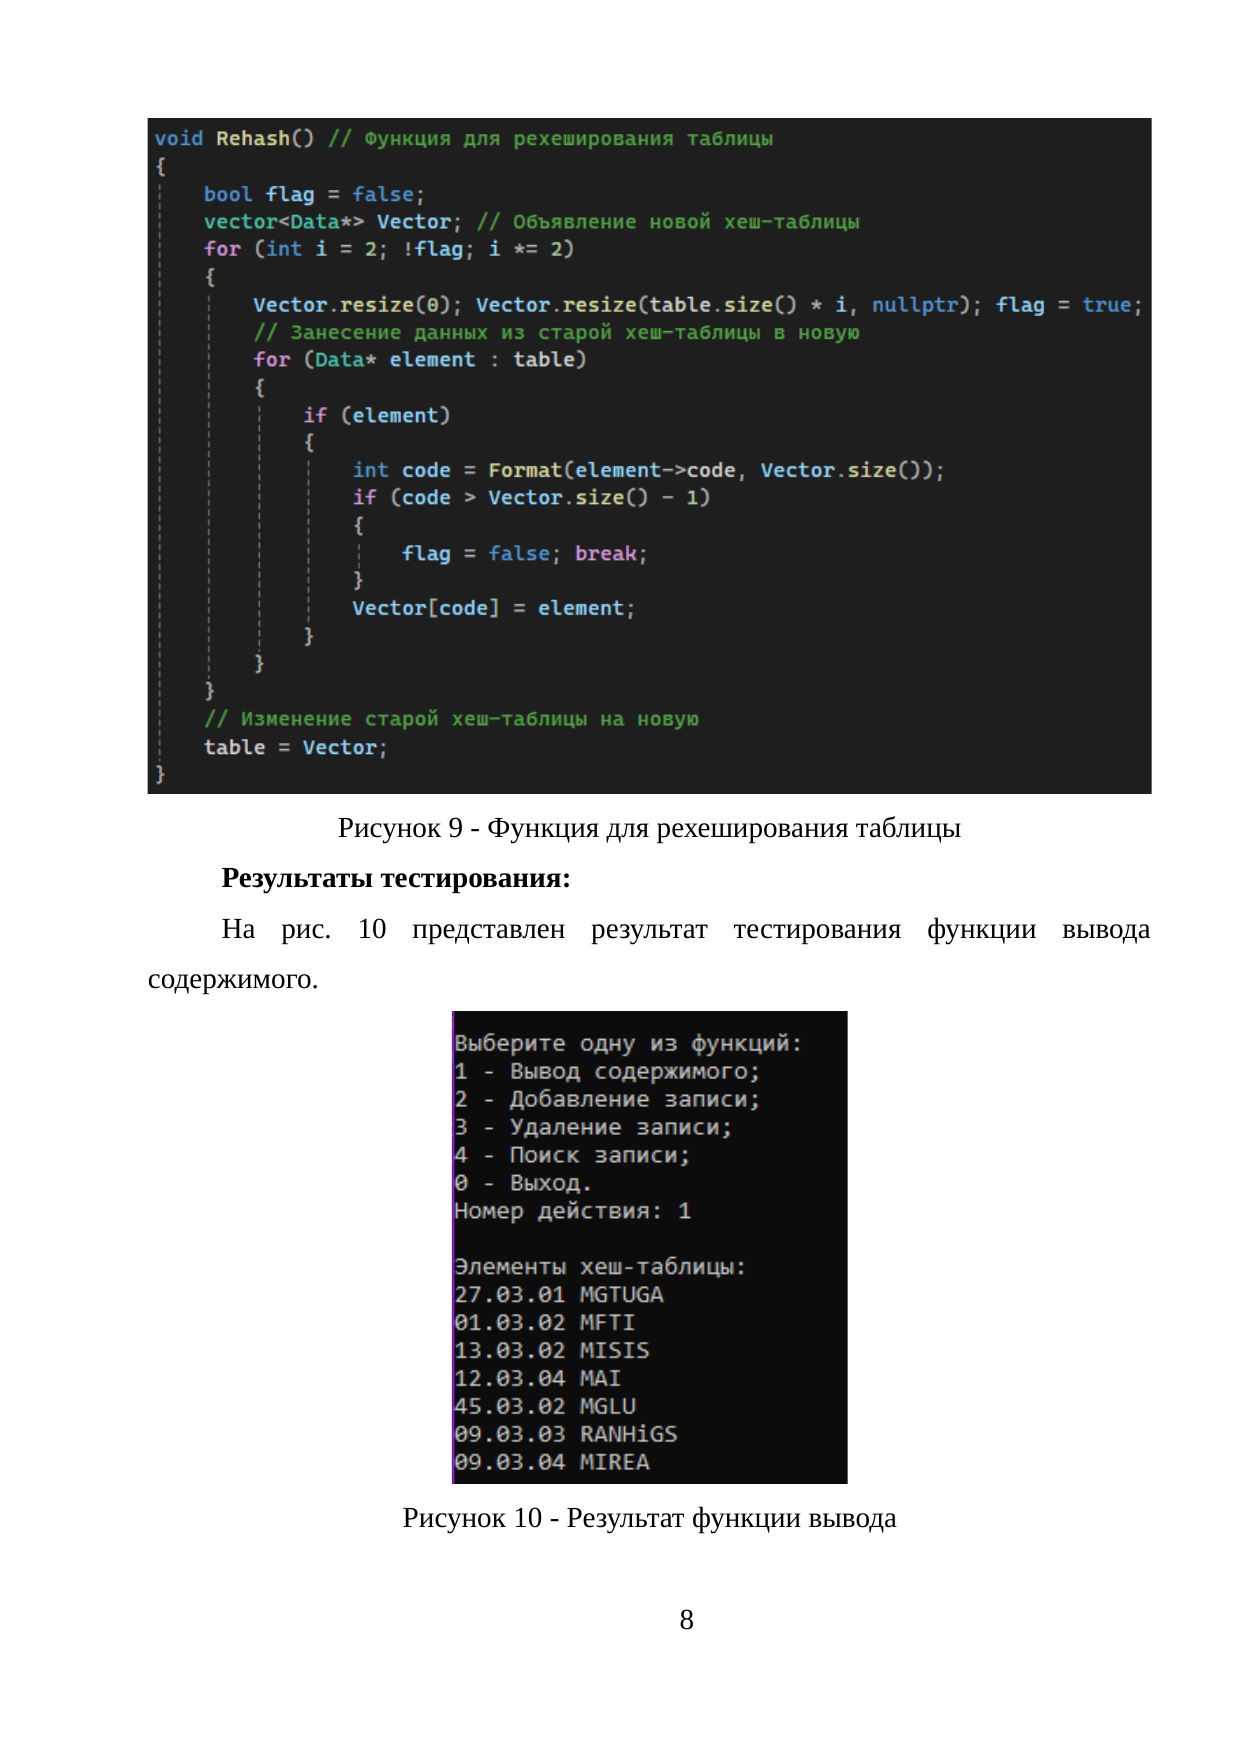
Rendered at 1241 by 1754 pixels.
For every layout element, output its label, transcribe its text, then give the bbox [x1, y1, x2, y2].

picture [147, 118, 1152, 794]
text Рисунок 9 - Функция для рехеширования таблицы [148, 794, 1152, 844]
text На рис. 10 представлен результат тестирования функции вывода содержимого. [148, 911, 1152, 994]
text Результаты тестирования: [148, 860, 1152, 894]
text Рисунок 10 - Результат функции вывода [389, 1011, 910, 1534]
picture [451, 1011, 848, 1484]
